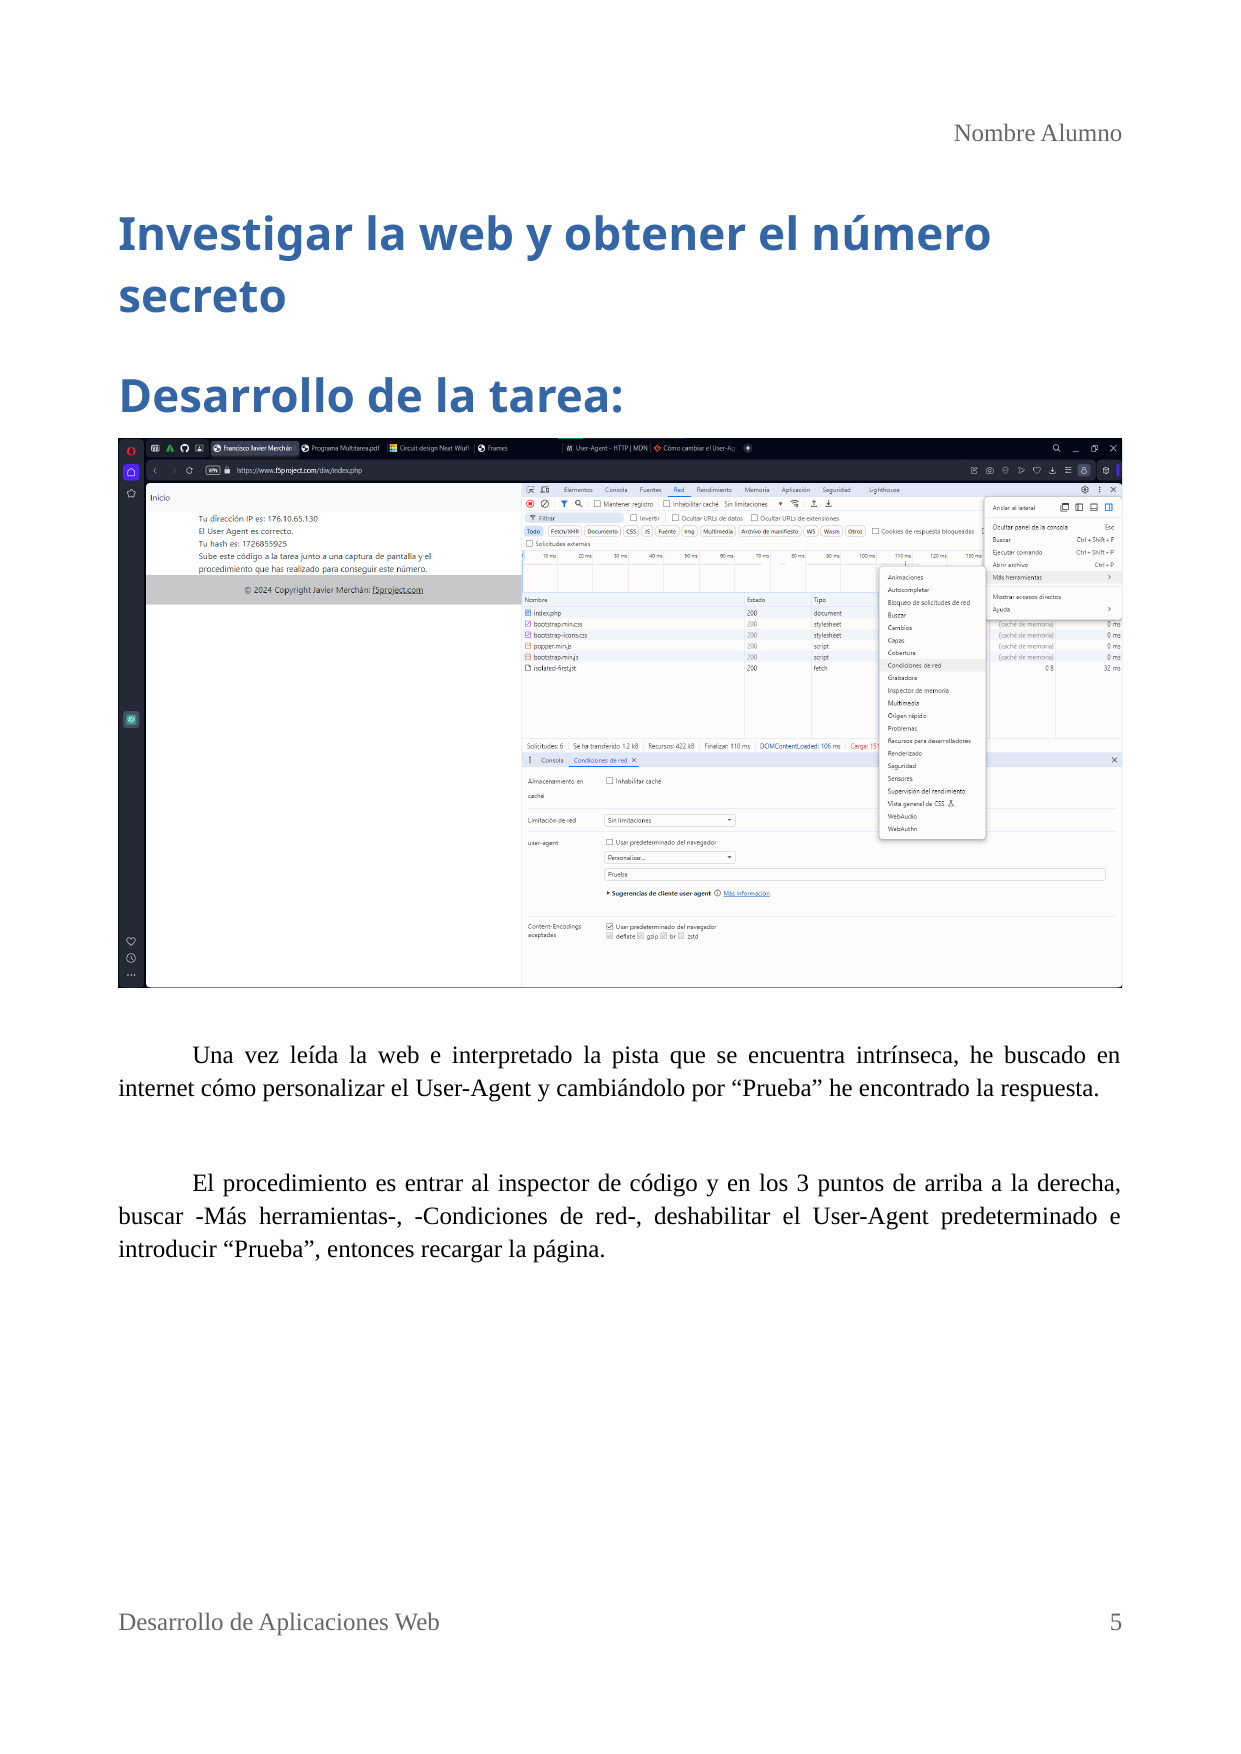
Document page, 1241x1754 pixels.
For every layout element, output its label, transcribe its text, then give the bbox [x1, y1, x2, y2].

picture [118, 438, 1123, 988]
subtitle Desarrollo de la tarea: [118, 364, 1122, 426]
subtitle Investigar la web y obtener el número secreto [118, 201, 1122, 326]
text Una vez leída la web e interpretado la pista que se encuentra intrínseca, he buscado en internet cómo personalizar el User-Agent y cambiándolo por “Prueba” he encontrado la respuesta. [118, 1040, 1122, 1102]
text El procedimiento es entrar al inspector de código y en los 3 puntos de arriba a la derecha, buscar -Más herramientas-, -Condiciones de red-, deshabilitar el User-Agent predeterminado e introducir “Prueba”, entonces recargar la página. [118, 1168, 1122, 1263]
